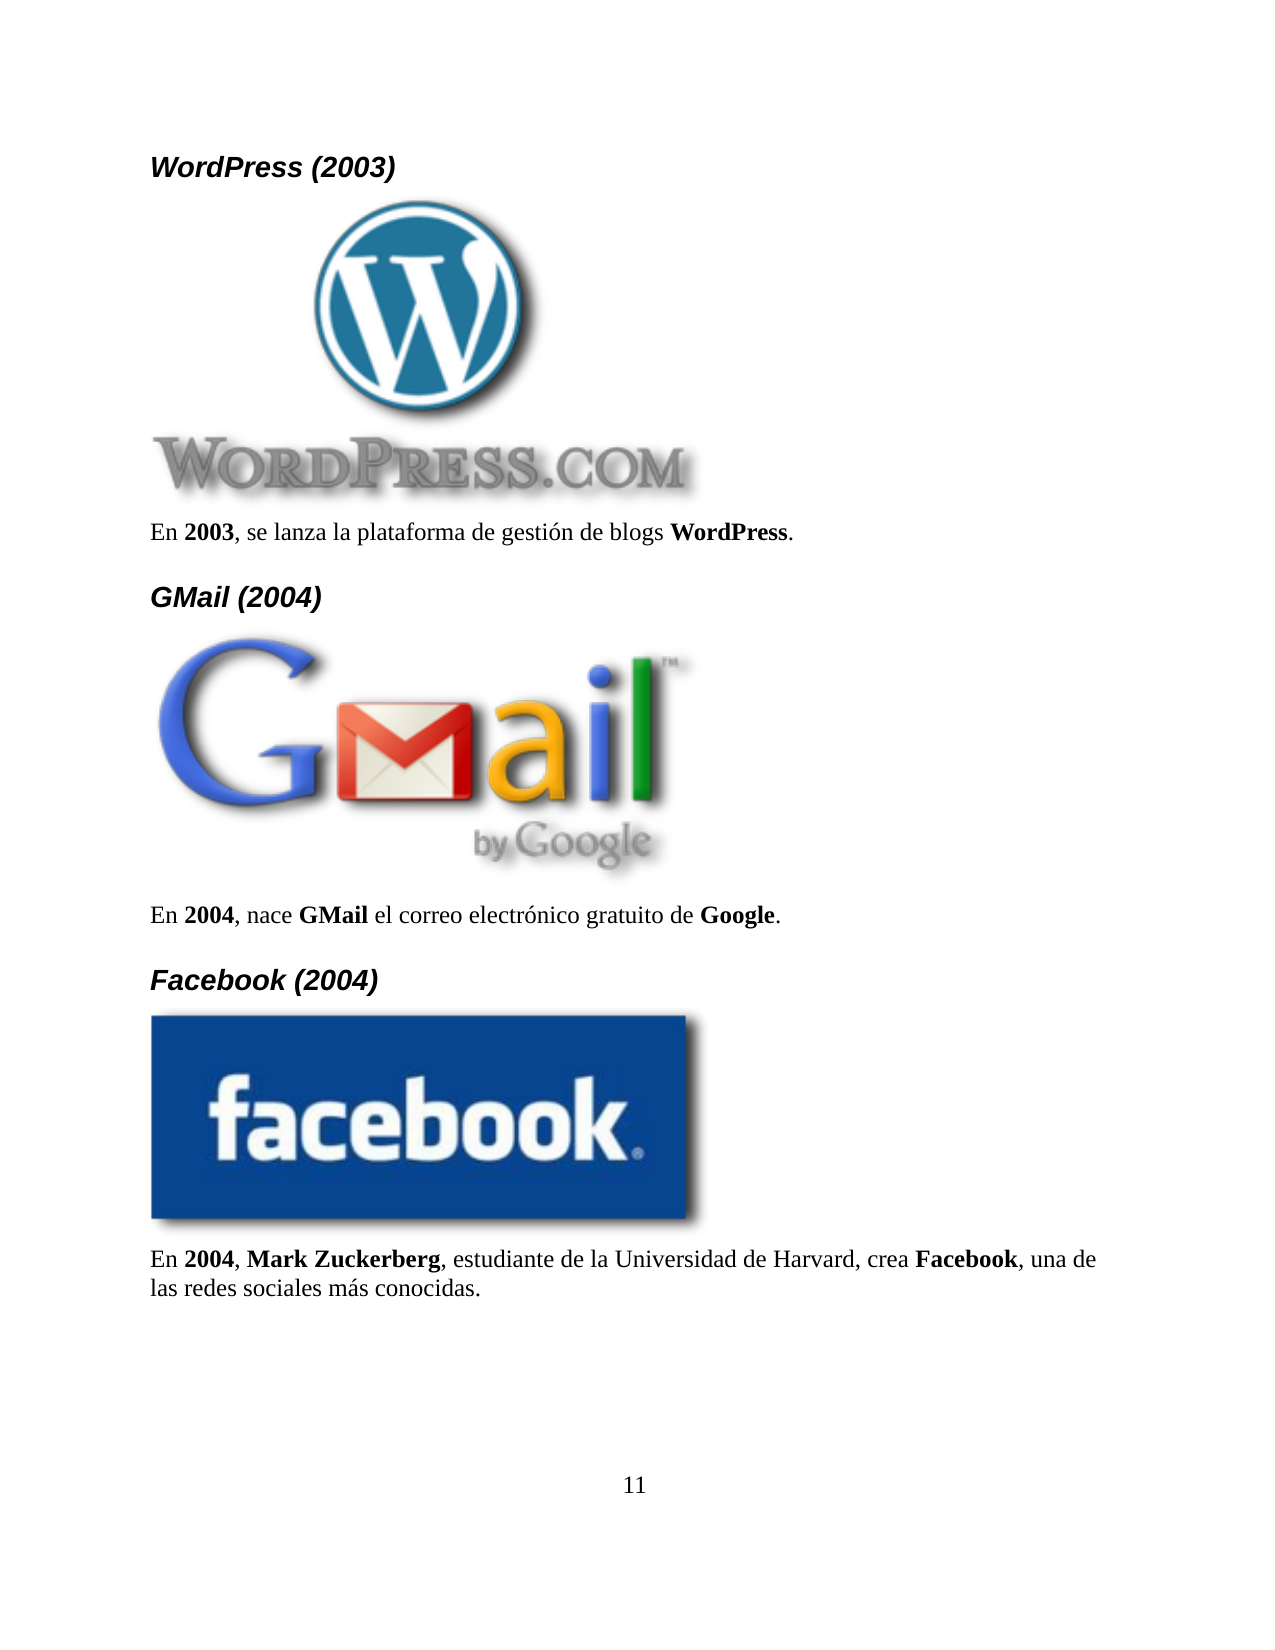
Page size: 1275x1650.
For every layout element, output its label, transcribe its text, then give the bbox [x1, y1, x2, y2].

subtitle GMail (2004) [150, 580, 1125, 614]
picture [150, 626, 709, 891]
picture [150, 196, 709, 509]
text En 2004, Mark Zuckerberg, estudiante de la Universidad de Harvard, crea Facebook, una de las redes sociales más conocidas. [150, 1244, 1125, 1302]
text En 2003, se lanza la plataforma de gestión de blogs WordPress. [150, 517, 1125, 546]
subtitle WordPress (2003) [150, 150, 1125, 183]
picture [150, 1008, 709, 1236]
subtitle Facebook (2004) [150, 962, 1125, 996]
text En 2004, nace GMail el correo electrónico gratuito de Google. [150, 900, 1125, 928]
